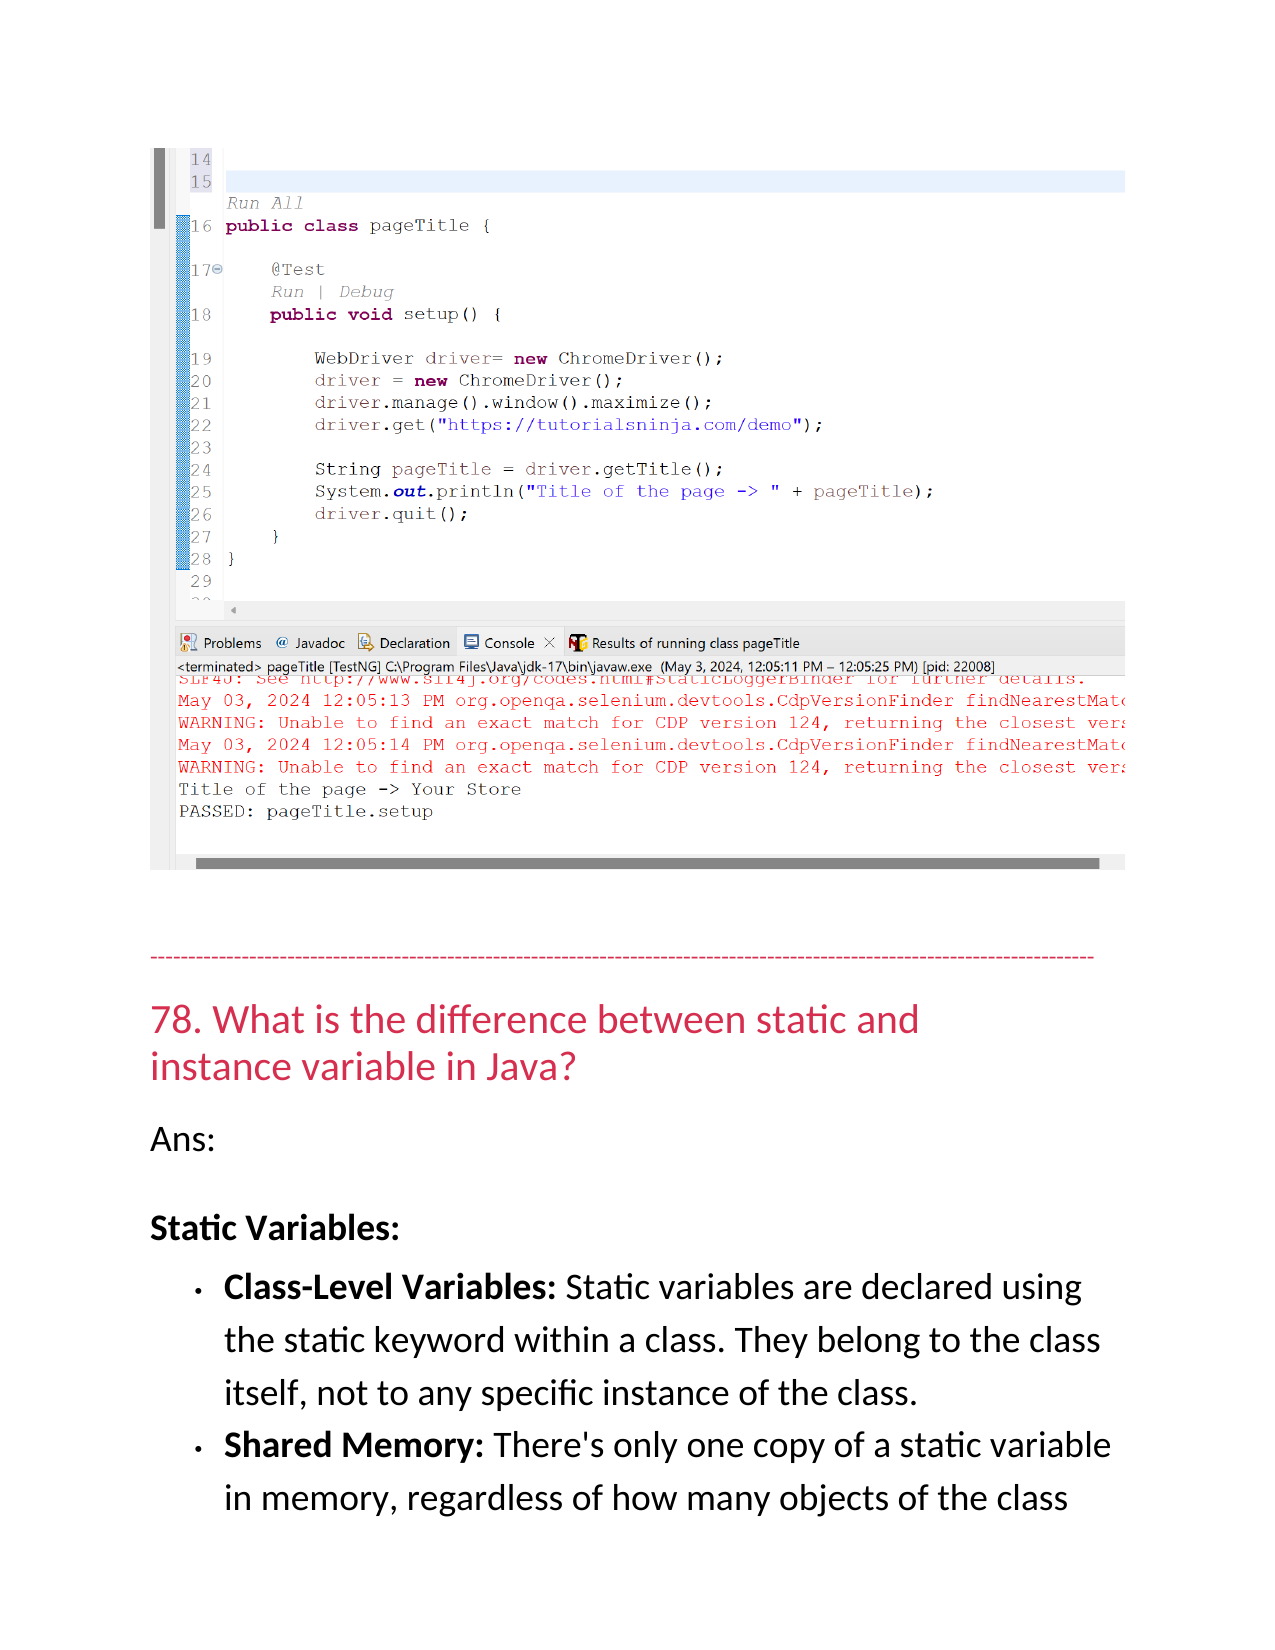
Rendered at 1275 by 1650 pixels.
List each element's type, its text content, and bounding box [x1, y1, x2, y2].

text ---------------------------------------------------------------------------------------------------------------------------- [150, 942, 1125, 968]
list Shared Memory: There's only one copy of a static variable in memory, regardless of how many objects of the class [194, 1421, 1125, 1520]
list Class-Level Variables: Static variables are declared using the static keyword within a class. They belong to the class itself, not to any specific instance of the class. [194, 1263, 1125, 1414]
text Static Variables: [150, 1206, 1023, 1249]
text Ans: [150, 1117, 1023, 1160]
text 78. What is the difference between static and instance variable in Java? [150, 995, 1023, 1090]
picture [150, 148, 1125, 870]
